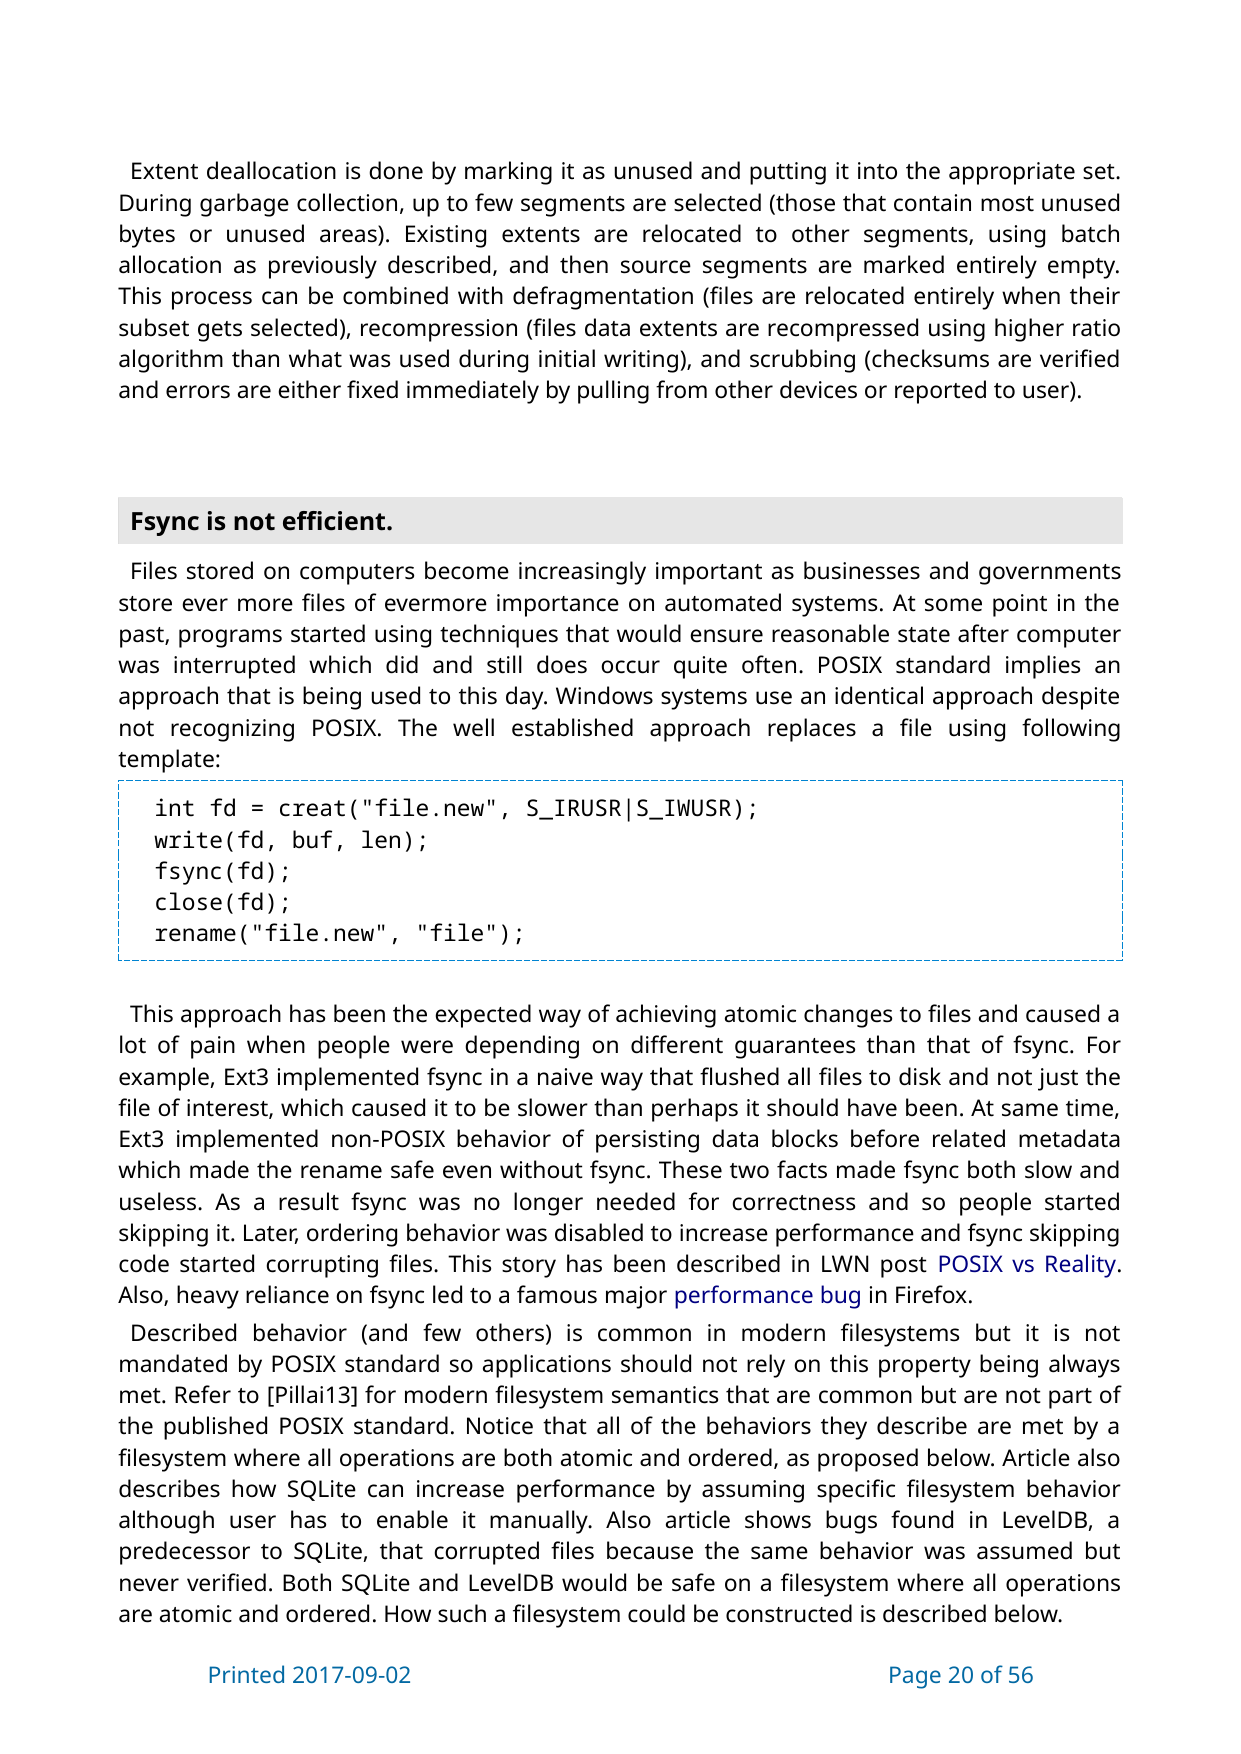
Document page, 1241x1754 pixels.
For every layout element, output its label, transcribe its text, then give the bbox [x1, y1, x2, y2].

text Described behavior (and few others) is common in modern filesystems but it is not mandated by POSIX standard so applications should not rely on this property being always met. Refer to [Pillai13] for modern filesystem semantics that are common but are not part of the published POSIX standard. Notice that all of the behaviors they describe are met by a filesystem where all operations are both atomic and ordered, as proposed below. Article also describes how SQLite can increase performance by assuming specific filesystem behavior although user has to enable it manually. Also article shows bugs found in LevelDB, a predecessor to SQLite, that corrupted files because the same behavior was assumed but never verified. Both SQLite and LevelDB would be safe on a filesystem where all operations are atomic and ordered. How such a filesystem could be constructed is described below. [118, 1316, 1122, 1629]
text fsync(fd); [118, 842, 1122, 874]
text Extent deallocation is done by marking it as unused and putting it into the appropriate set. During garbage collection, up to few segments are selected (those that contain most unused bytes or unused areas). Existing extents are relocated to other segments, using batch allocation as previously described, and then source segments are marked entirely empty. This process can be combined with defragmentation (files are relocated entirely when their subset gets selected), recompression (files data extents are recompressed using higher ratio algorithm than what was used during initial writing), and scrubbing (checksums are verified and errors are either fixed immediately by pulling from other devices or reported to user). [118, 155, 1122, 405]
text rename("file.new", "file"); [118, 905, 1122, 961]
text This approach has been the expected way of achieving atomic changes to files and caused a lot of pain when people were depending on different guarantees than that of fsync. For example, Ext3 implemented fsync in a naive way that flushed all files to disk and not just the file of interest, which caused it to be slower than perhaps it should have been. At same time, Ext3 implemented non-POSIX behavior of persisting data blocks before related metadata which made the rename safe even without fsync. These two facts made fsync both slow and useless. As a result fsync was no longer needed for correctness and so people started skipping it. Later, ordering behavior was disabled to increase performance and fsync skipping code started corrupting files. This story has been described in LWN post POSIX vs Reality. Also, heavy reliance on fsync led to a famous major performance bug in Firefox. [118, 998, 1122, 1311]
text Files stored on computers become increasingly important as businesses and governments store ever more files of evermore importance on automated systems. At some point in the past, programs started using techniques that would ensure reasonable state after computer was interrupted which did and still does occur quite often. POSIX standard implies an approach that is being used to this day. Windows systems use an identical approach despite not recognizing POSIX. The well established approach replaces a file using following template: [118, 555, 1122, 774]
text int fd = creat("file.new", S_IRUSR|S_IWUSR); [118, 780, 1122, 811]
subtitle Fsync is not efficient. [119, 499, 1122, 543]
text write(fd, buf, len); [118, 811, 1122, 842]
text close(fd); [118, 874, 1122, 905]
